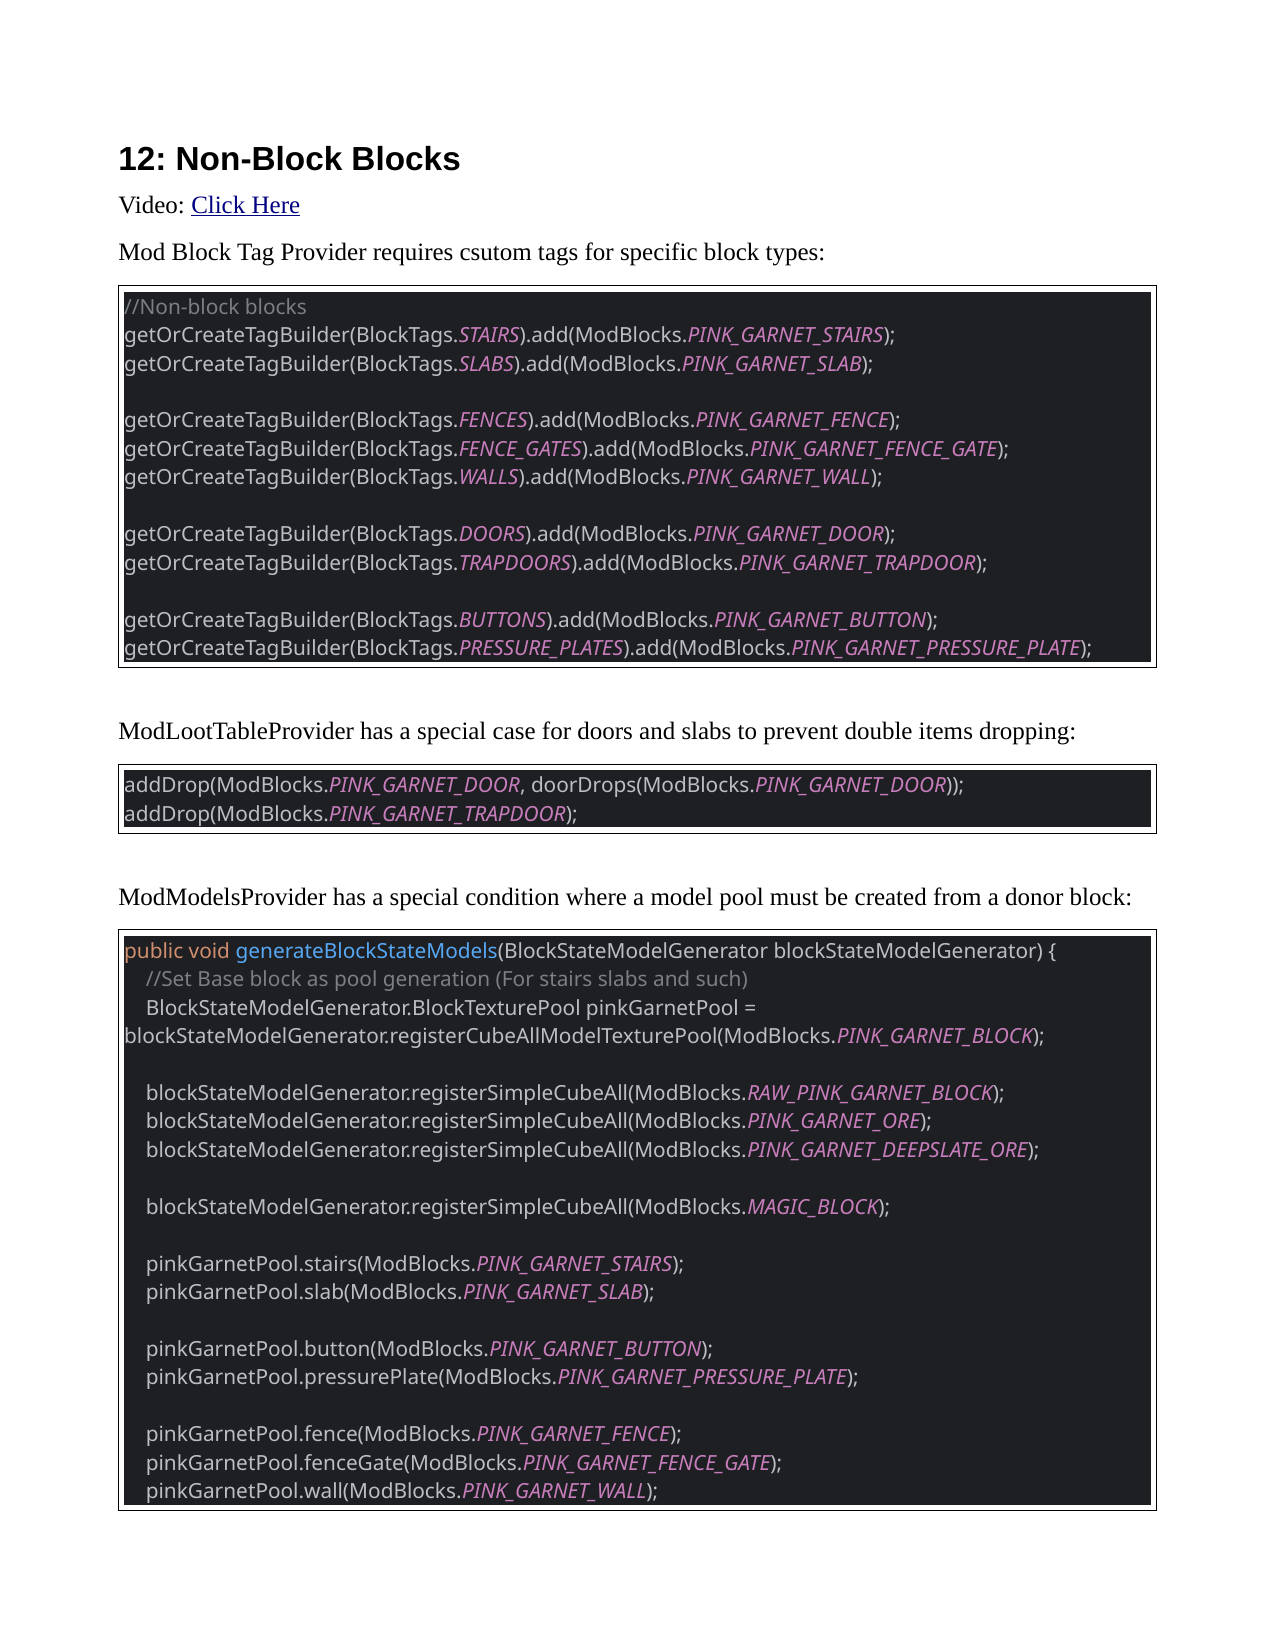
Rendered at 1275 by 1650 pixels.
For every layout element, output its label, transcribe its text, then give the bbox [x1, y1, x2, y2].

subtitle 12: Non-Block Blocks [118, 139, 1157, 177]
table_header public void generateBlockStateModels(BlockStateModelGenerator blockStateModelGenerator) { //Set Base block as pool generation (For stairs slabs and such) BlockStateModelGenerator.BlockTexturePool pinkGarnetPool = blockStateModelGenerator.registerCubeAllModelTexturePool(ModBlocks.PINK_GARNET_BLOCK); blockStateModelGenerator.registerSimpleCubeAll(ModBlocks.RAW_PINK_GARNET_BLOCK); blockStateModelGenerator.registerSimpleCubeAll(ModBlocks.PINK_GARNET_ORE); blockStateModelGenerator.registerSimpleCubeAll(ModBlocks.PINK_GARNET_DEEPSLATE_ORE); blockStateModelGenerator.registerSimpleCubeAll(ModBlocks.MAGIC_BLOCK); pinkGarnetPool.stairs(ModBlocks.PINK_GARNET_STAIRS); pinkGarnetPool.slab(ModBlocks.PINK_GARNET_SLAB); pinkGarnetPool.button(ModBlocks.PINK_GARNET_BUTTON); pinkGarnetPool.pressurePlate(ModBlocks.PINK_GARNET_PRESSURE_PLATE); pinkGarnetPool.fence(ModBlocks.PINK_GARNET_FENCE); pinkGarnetPool.fenceGate(ModBlocks.PINK_GARNET_FENCE_GATE); pinkGarnetPool.wall(ModBlocks.PINK_GARNET_WALL); [119, 930, 1156, 1510]
text ModLootTableProvider has a special case for doors and slabs to prevent double items dropping: [118, 716, 1157, 745]
text ModModelsProvider has a special condition where a model pool must be created from a donor block: [118, 882, 1157, 910]
table_header addDrop(ModBlocks.PINK_GARNET_DOOR, doorDrops(ModBlocks.PINK_GARNET_DOOR)); addDrop(ModBlocks.PINK_GARNET_TRAPDOOR); [119, 765, 1156, 833]
table_header //Non-block blocks getOrCreateTagBuilder(BlockTags.STAIRS).add(ModBlocks.PINK_GARNET_STAIRS); getOrCreateTagBuilder(BlockTags.SLABS).add(ModBlocks.PINK_GARNET_SLAB); getOrCreateTagBuilder(BlockTags.FENCES).add(ModBlocks.PINK_GARNET_FENCE); getOrCreateTagBuilder(BlockTags.FENCE_GATES).add(ModBlocks.PINK_GARNET_FENCE_GATE); getOrCreateTagBuilder(BlockTags.WALLS).add(ModBlocks.PINK_GARNET_WALL); getOrCreateTagBuilder(BlockTags.DOORS).add(ModBlocks.PINK_GARNET_DOOR); getOrCreateTagBuilder(BlockTags.TRAPDOORS).add(ModBlocks.PINK_GARNET_TRAPDOOR); getOrCreateTagBuilder(BlockTags.BUTTONS).add(ModBlocks.PINK_GARNET_BUTTON); getOrCreateTagBuilder(BlockTags.PRESSURE_PLATES).add(ModBlocks.PINK_GARNET_PRESSURE_PLATE); [119, 286, 1156, 667]
text Mod Block Tag Provider requires csutom tags for specific block types: [118, 237, 1157, 266]
text Video: Click Here [118, 190, 1157, 219]
